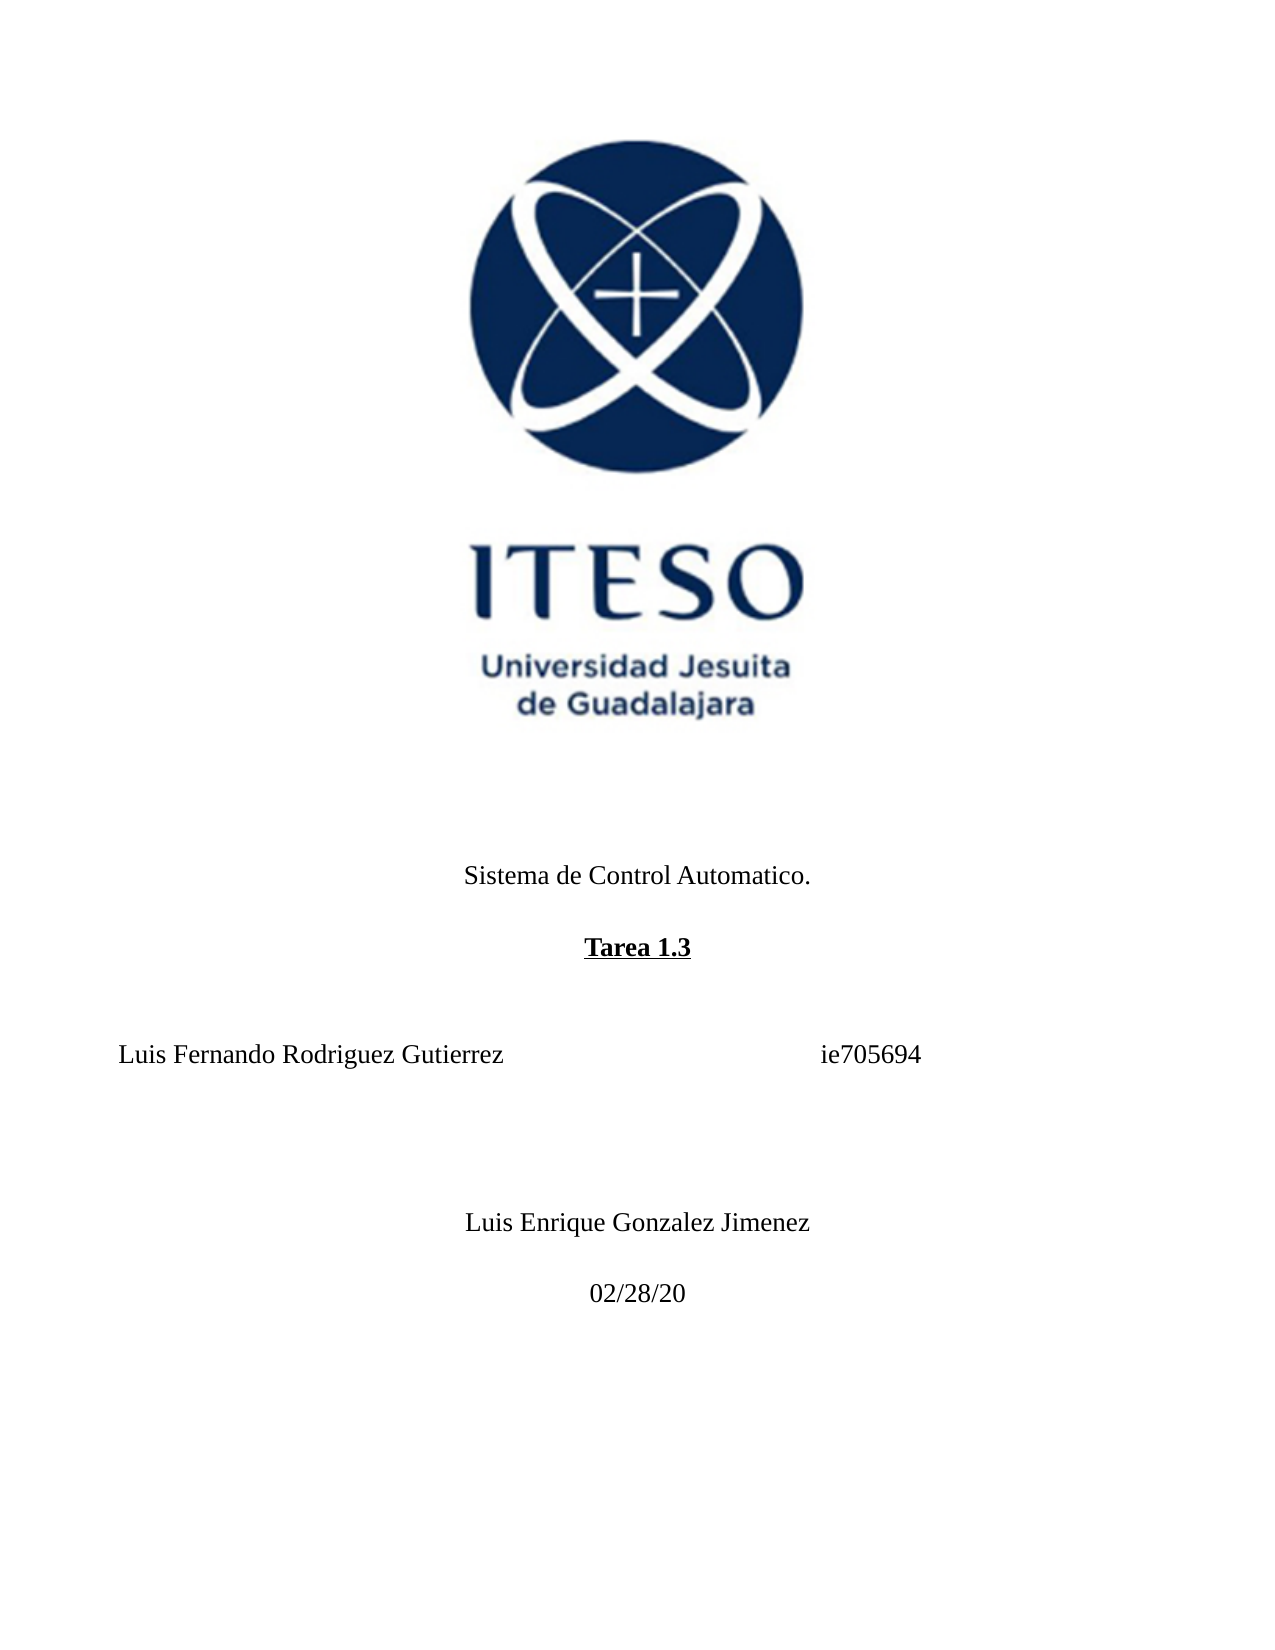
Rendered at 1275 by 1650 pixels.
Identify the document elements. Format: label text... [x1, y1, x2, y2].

text Luis Fernando Rodriguez Gutierrez ie705694 [118, 1038, 1157, 1069]
text Tarea 1.3 [118, 931, 1157, 962]
text Sistema de Control Automatico. [118, 859, 1157, 891]
text Luis Enrique Gonzalez Jimenez [118, 1206, 1157, 1237]
text 02/28/20 [118, 1277, 1157, 1309]
picture [275, 118, 1001, 748]
